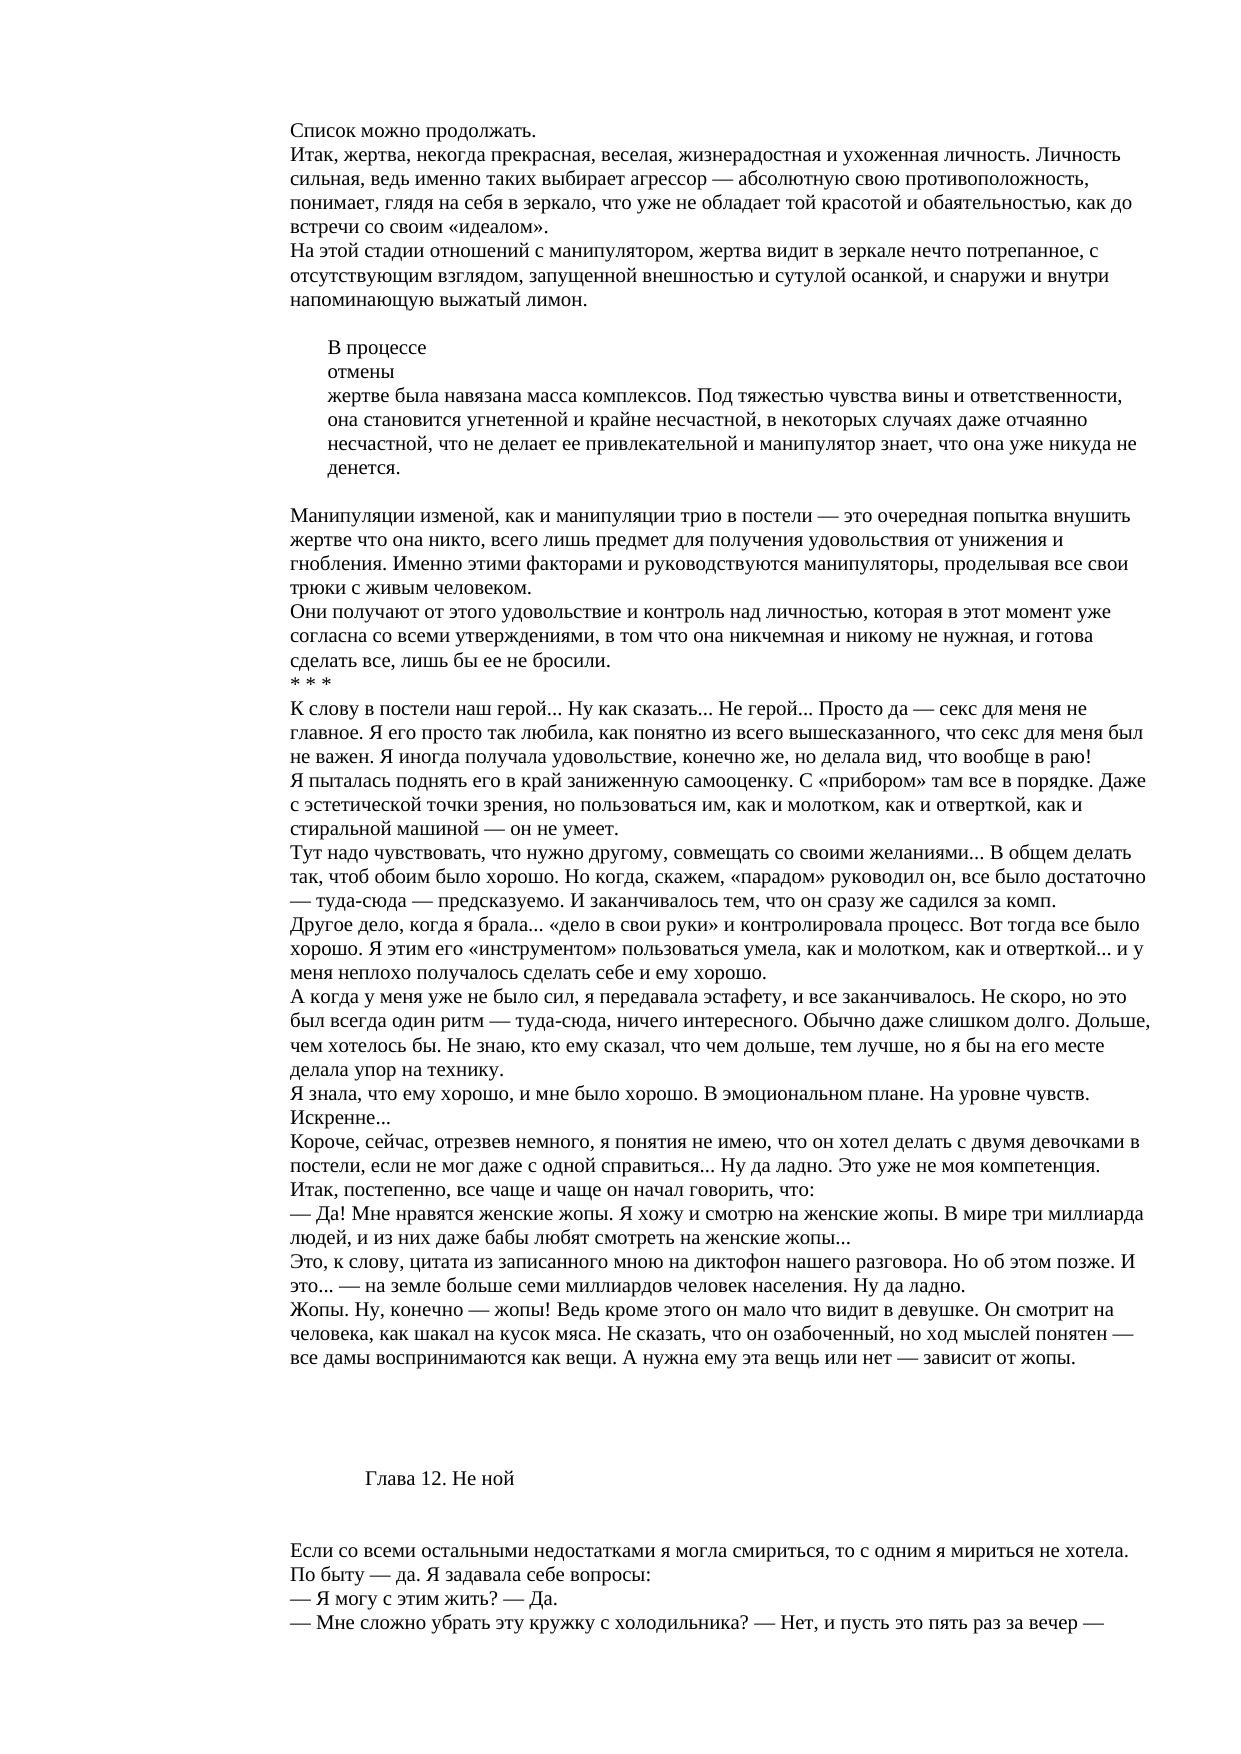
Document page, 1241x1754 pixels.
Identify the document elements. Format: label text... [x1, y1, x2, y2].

text Если со всеми остальными недостатками я могла смириться, то с одним я мириться не хотела. По быту — да. Я задавала себе вопросы: [290, 1538, 1152, 1586]
text Короче, сейчас, отрезвев немного, я понятия не имею, что он хотел делать с двумя девочками в постели, если не мог даже с одной справиться... Ну да ладно. Это уже не моя компетенция. Итак, постепенно, все чаще и чаще он начал говорить, что: [290, 1129, 1152, 1201]
text Глава 12. Не ной [365, 1466, 1152, 1490]
text В процессе [327, 335, 1152, 359]
text * * * [290, 672, 1152, 696]
text Это, к слову, цитата из записанного мною на диктофон нашего разговора. Но об этом позже. И это... — на земле больше семи миллиардов человек населения. Ну да ладно. [290, 1249, 1152, 1297]
text Тут надо чувствовать, что нужно другому, совмещать со своими желаниями... В общем делать так, чтоб обоим было хорошо. Но когда, скажем, «парадом» руководил он, все было достаточно — туда-сюда — предсказуемо. И заканчивалось тем, что он сразу же садился за комп. [290, 840, 1152, 912]
text Я пыталась поднять его в край заниженную самооценку. С «прибором» там все в порядке. Даже с эстетической точки зрения, но пользоваться им, как и молотком, как и отверткой, как и стиральной машиной — он не умеет. [290, 768, 1152, 840]
text Список можно продолжать. [290, 118, 1152, 142]
text Итак, жертва, некогда прекрасная, веселая, жизнерадостная и ухоженная личность. Личность сильная, ведь именно таких выбирает агрессор — абсолютную свою противоположность, понимает, глядя на себя в зеркало, что уже не обладает той красотой и обаятельностью, как до встречи со своим «идеалом». [290, 142, 1152, 238]
text жертве была навязана масса комплексов. Под тяжестью чувства вины и ответственности, она становится угнетенной и крайне несчастной, в некоторых случаях даже отчаянно несчастной, что не делает ее привлекательной и манипулятор знает, что она уже никуда не денется. [327, 383, 1152, 479]
text — Мне сложно убрать эту кружку с холодильника? — Нет, и пусть это пять раз за вечер — [290, 1610, 1152, 1634]
text На этой стадии отношений с манипулятором, жертва видит в зеркале нечто потрепанное, с отсутствующим взглядом, запущенной внешностью и сутулой осанкой, и снаружи и внутри напоминающую выжатый лимон. [290, 238, 1152, 311]
text Жопы. Ну, конечно — жопы! Ведь кроме этого он мало что видит в девушке. Он смотрит на человека, как шакал на кусок мяса. Не сказать, что он озабоченный, но ход мыслей понятен — все дамы воспринимаются как вещи. А нужна ему эта вещь или нет — зависит от жопы. [290, 1297, 1152, 1369]
text — Да! Мне нравятся женские жопы. Я хожу и смотрю на женские жопы. В мире три миллиарда людей, и из них даже бабы любят смотреть на женские жопы... [290, 1201, 1152, 1249]
text Другое дело, когда я брала... «дело в свои руки» и контролировала процесс. Вот тогда все было хорошо. Я этим его «инструментом» пользоваться умела, как и молотком, как и отверткой... и у меня неплохо получалось сделать себе и ему хорошо. [290, 912, 1152, 984]
text К слову в постели наш герой... Ну как сказать... Не герой... Просто да — секс для меня не главное. Я его просто так любила, как понятно из всего вышесказанного, что секс для меня был не важен. Я иногда получала удовольствие, конечно же, но делала вид, что вообще в раю! [290, 696, 1152, 768]
text Они получают от этого удовольствие и контроль над личностью, которая в этот момент уже согласна со всеми утверждениями, в том что она никчемная и никому не нужная, и готова сделать все, лишь бы ее не бросили. [290, 599, 1152, 672]
text А когда у меня уже не было сил, я передавала эстафету, и все заканчивалось. Не скоро, но это был всегда один ритм — туда-сюда, ничего интересного. Обычно даже слишком долго. Дольше, чем хотелось бы. Не знаю, кто ему сказал, что чем дольше, тем лучше, но я бы на его месте делала упор на технику. [290, 984, 1152, 1081]
text Манипуляции изменой, как и манипуляции трио в постели — это очередная попытка внушить жертве что она никто, всего лишь предмет для получения удовольствия от унижения и гнобления. Именно этими факторами и руководствуются манипуляторы, проделывая все свои трюки с живым человеком. [290, 503, 1152, 599]
text — Я могу с этим жить? — Да. [290, 1586, 1152, 1610]
text Я знала, что ему хорошо, и мне было хорошо. В эмоциональном плане. На уровне чувств. Искренне... [290, 1081, 1152, 1129]
text отмены [327, 359, 1152, 383]
